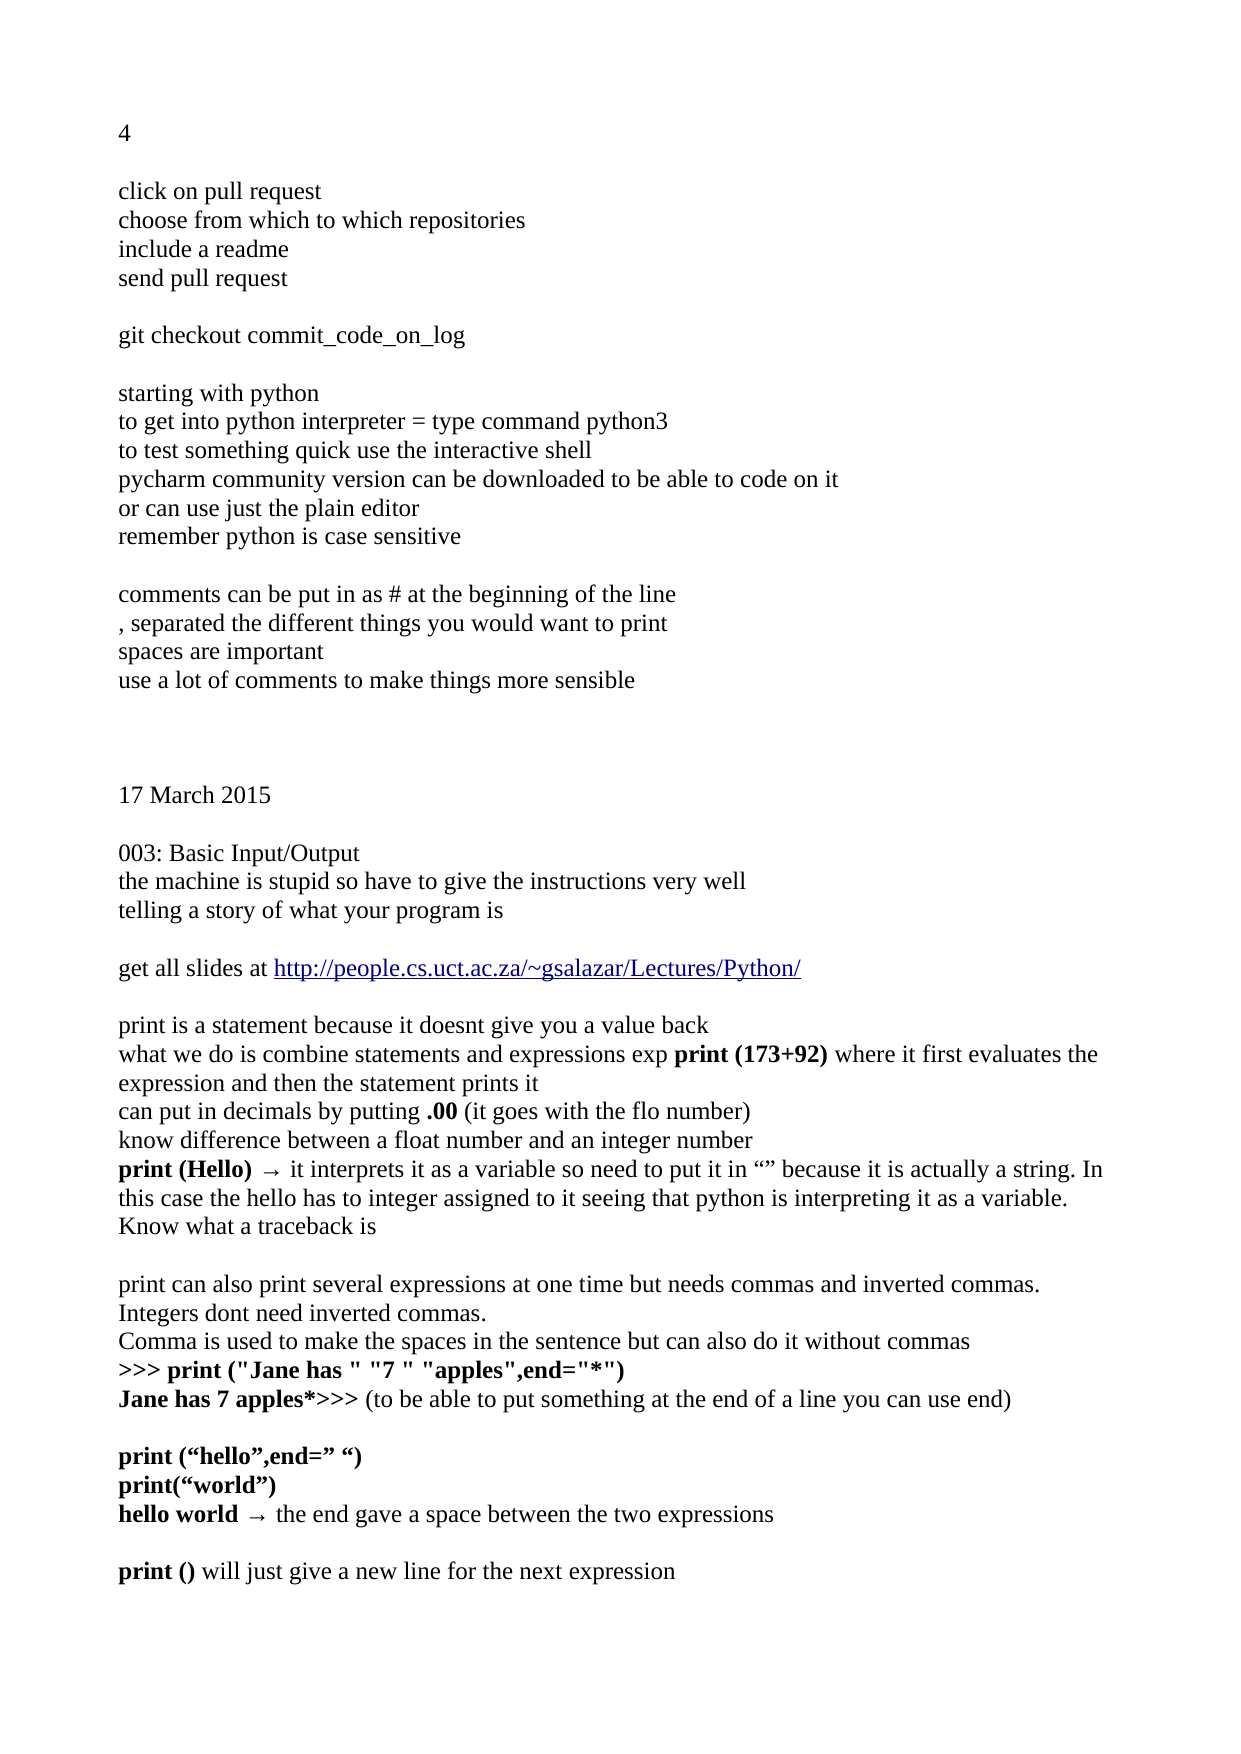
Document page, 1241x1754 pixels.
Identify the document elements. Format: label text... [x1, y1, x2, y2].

text send pull request [118, 263, 1122, 291]
text to test something quick use the interactive shell [118, 435, 1122, 464]
text pycharm community version can be downloaded to be able to code on it [118, 464, 1122, 493]
text Jane has 7 apples*>>> (to be able to put something at the end of a line you can use end) [118, 1384, 1122, 1413]
text use a lot of comments to make things more sensible [118, 665, 1122, 694]
text click on pull request [118, 176, 1122, 205]
text get all slides at http://people.cs.uct.ac.za/~gsalazar/Lectures/Python/ [118, 953, 1122, 981]
text starting with python [118, 378, 1122, 406]
text spaces are important [118, 636, 1122, 665]
text git checkout commit_code_on_log [118, 320, 1122, 349]
text remember python is case sensitive [118, 521, 1122, 550]
text what we do is combine statements and expressions exp print (173+92) where it first evaluates the expression and then the statement prints it [118, 1039, 1122, 1096]
text telling a story of what your program is [118, 895, 1122, 924]
text comments can be put in as # at the beginning of the line [118, 579, 1122, 608]
text , separated the different things you would want to print [118, 608, 1122, 636]
text choose from which to which repositories [118, 205, 1122, 234]
text print (“hello”,end=” “) [118, 1441, 1122, 1470]
text include a readme [118, 234, 1122, 263]
text Know what a traceback is [118, 1211, 1122, 1240]
text can put in decimals by putting .00 (it goes with the flo number) [118, 1096, 1122, 1125]
text 17 March 2015 [118, 780, 1122, 809]
text Comma is used to make the spaces in the sentence but can also do it without commas [118, 1326, 1122, 1355]
text print can also print several expressions at one time but needs commas and inverted commas. Integers dont need inverted commas. [118, 1269, 1122, 1326]
text print () will just give a new line for the next expression [118, 1556, 1122, 1585]
text know difference between a float number and an integer number [118, 1125, 1122, 1154]
text print(“world”) [118, 1470, 1122, 1499]
text print is a statement because it doesnt give you a value back [118, 1010, 1122, 1039]
text to get into python interpreter = type command python3 [118, 406, 1122, 435]
text print (Hello) → it interprets it as a variable so need to put it in “” because it is actually a string. In this case the hello has to integer assigned to it seeing that python is interpreting it as a variable. [118, 1154, 1122, 1211]
text the machine is stupid so have to give the instructions very well [118, 866, 1122, 895]
text hello world → the end gave a space between the two expressions [118, 1499, 1122, 1528]
text >>> print ("Jane has " "7 " "apples",end="*") [118, 1355, 1122, 1384]
text 003: Basic Input/Output [118, 838, 1122, 866]
text or can use just the plain editor [118, 493, 1122, 521]
